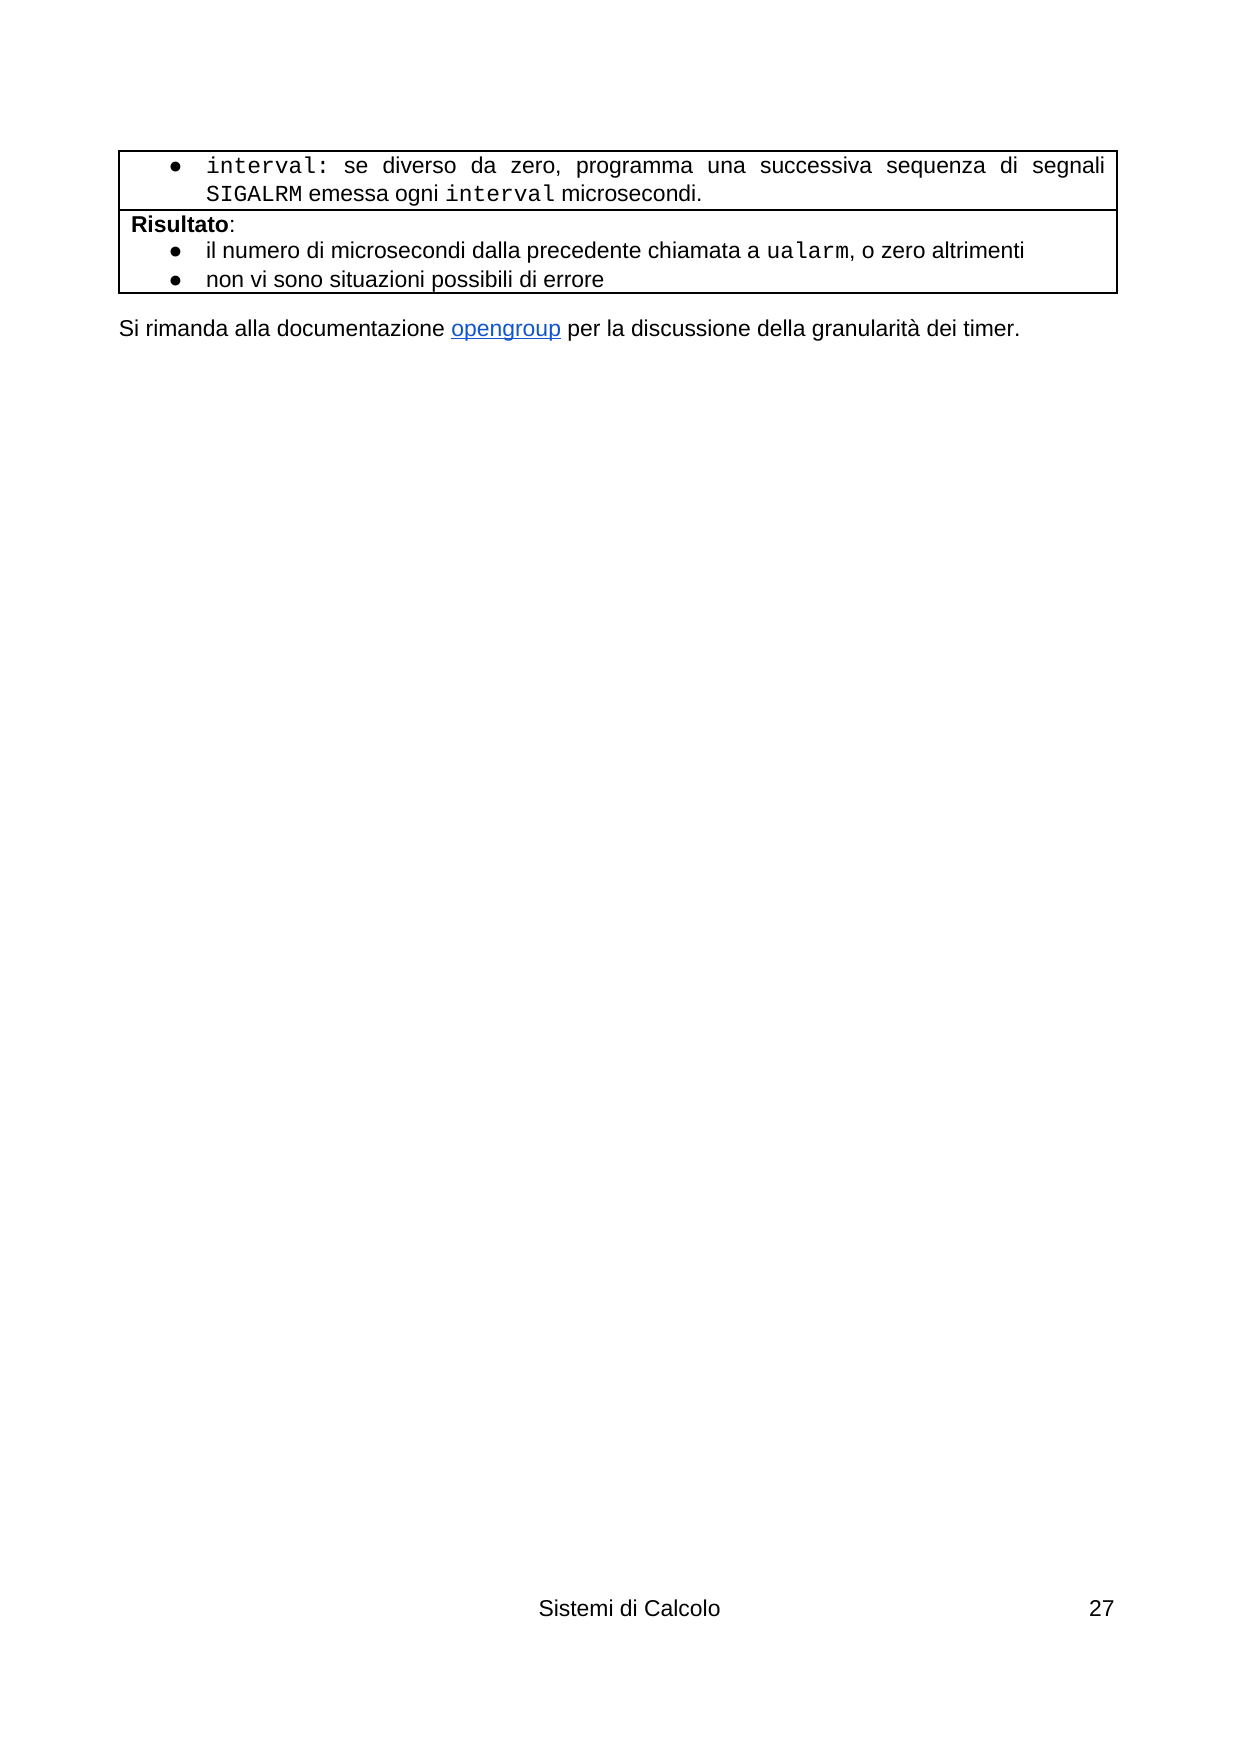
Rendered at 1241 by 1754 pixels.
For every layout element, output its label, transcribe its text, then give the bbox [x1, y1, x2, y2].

table_cell Risultato: il numero di microsecondi dalla precedente chiamata a ualarm, o zero altrimenti non vi sono situazioni possibili di errore [120, 211, 1116, 292]
text Si rimanda alla documentazione opengroup per la discussione della granularità dei timer. [119, 315, 1117, 341]
table_cell Parametri: useconds. La chiamata programma un primo segnale SIGALRM dopo useconds microsecondi (tempo reale) e il programma continua normalmente. Scaduto il quanto di tempo, il processo invia a se stesso un segnale SIGALRM, che ha come default la terminazione del processo. interval: se diverso da zero, programma una successiva sequenza di segnali SIGALRM emessa ogni interval microsecondi. [120, 152, 1116, 209]
